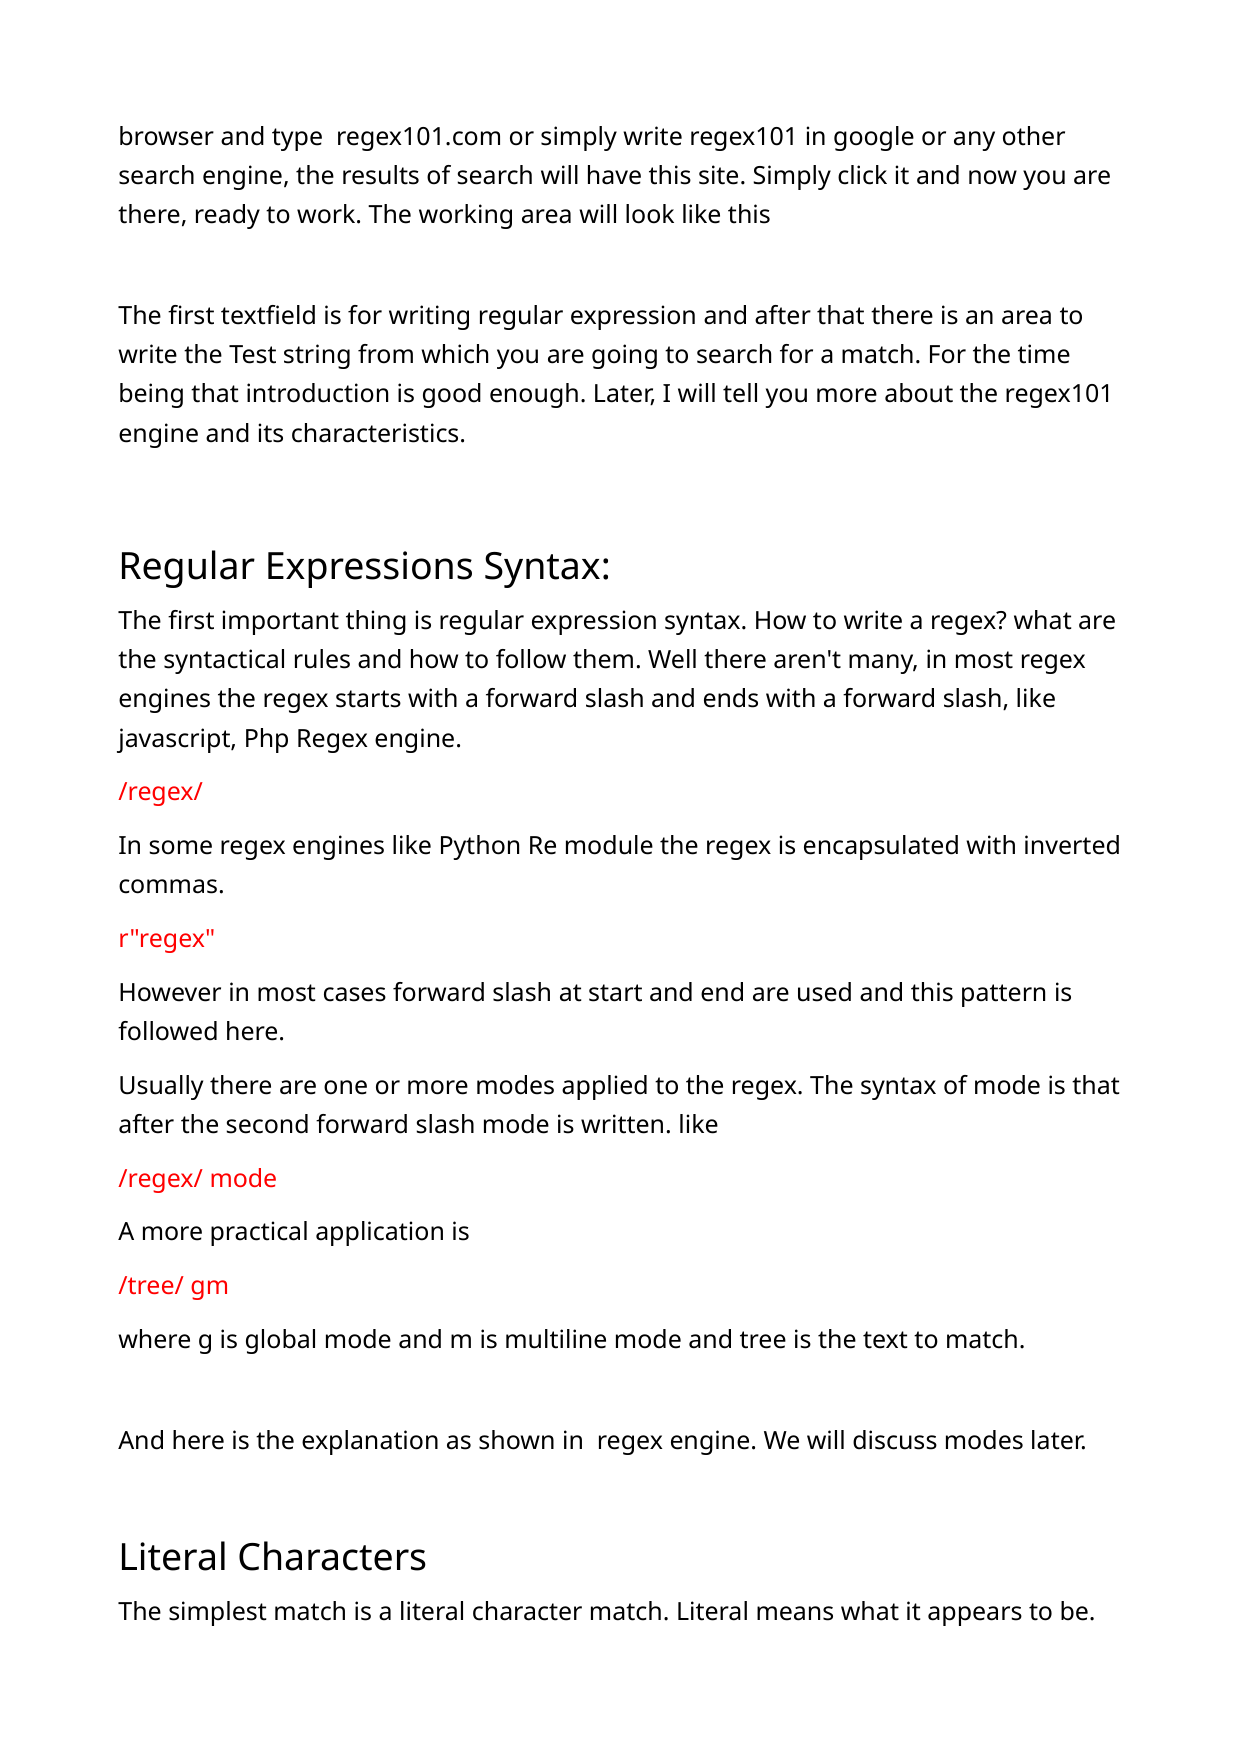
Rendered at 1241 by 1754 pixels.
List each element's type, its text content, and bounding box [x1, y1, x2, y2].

text The simplest match is a literal character match. Literal means what it appears to be. [118, 1594, 1122, 1628]
text And here is the explanation as shown in regex engine. We will discuss modes later. [118, 1423, 1122, 1457]
text /regex/ [118, 774, 1122, 808]
subtitle Regular Expressions Syntax: [118, 539, 1122, 590]
text browser and type regex101.com or simply write regex101 in google or any other search engine, the results of search will have this site. Simply click it and now you are there, ready to work. The working area will look like this [118, 118, 1122, 231]
text Usually there are one or more modes applied to the regex. The syntax of mode is that after the second forward slash mode is written. like [118, 1067, 1122, 1141]
text In some regex engines like Python Re module the regex is encapsulated with inverted commas. [118, 828, 1122, 901]
subtitle Literal Characters [118, 1531, 1122, 1582]
text r"regex" [118, 921, 1122, 955]
text The first important thing is regular expression syntax. How to write a regex? what are the syntactical rules and how to follow them. Well there aren't many, in most regex engines the regex starts with a forward slash and ends with a forward slash, like javascript, Php Regex engine. [118, 603, 1122, 754]
text /regex/ mode [118, 1160, 1122, 1194]
text A more practical application is [118, 1214, 1122, 1248]
text The first textfield is for writing regular expression and after that there is an area to write the Test string from which you are going to search for a match. For the time being that introduction is good enough. Later, I will tell you more about the regex101 engine and its characteristics. [118, 298, 1122, 449]
text /tree/ gm [118, 1268, 1122, 1302]
text However in most cases forward slash at start and end are used and this pattern is followed here. [118, 974, 1122, 1048]
text where g is global mode and m is multiline mode and tree is the text to match. [118, 1322, 1122, 1356]
